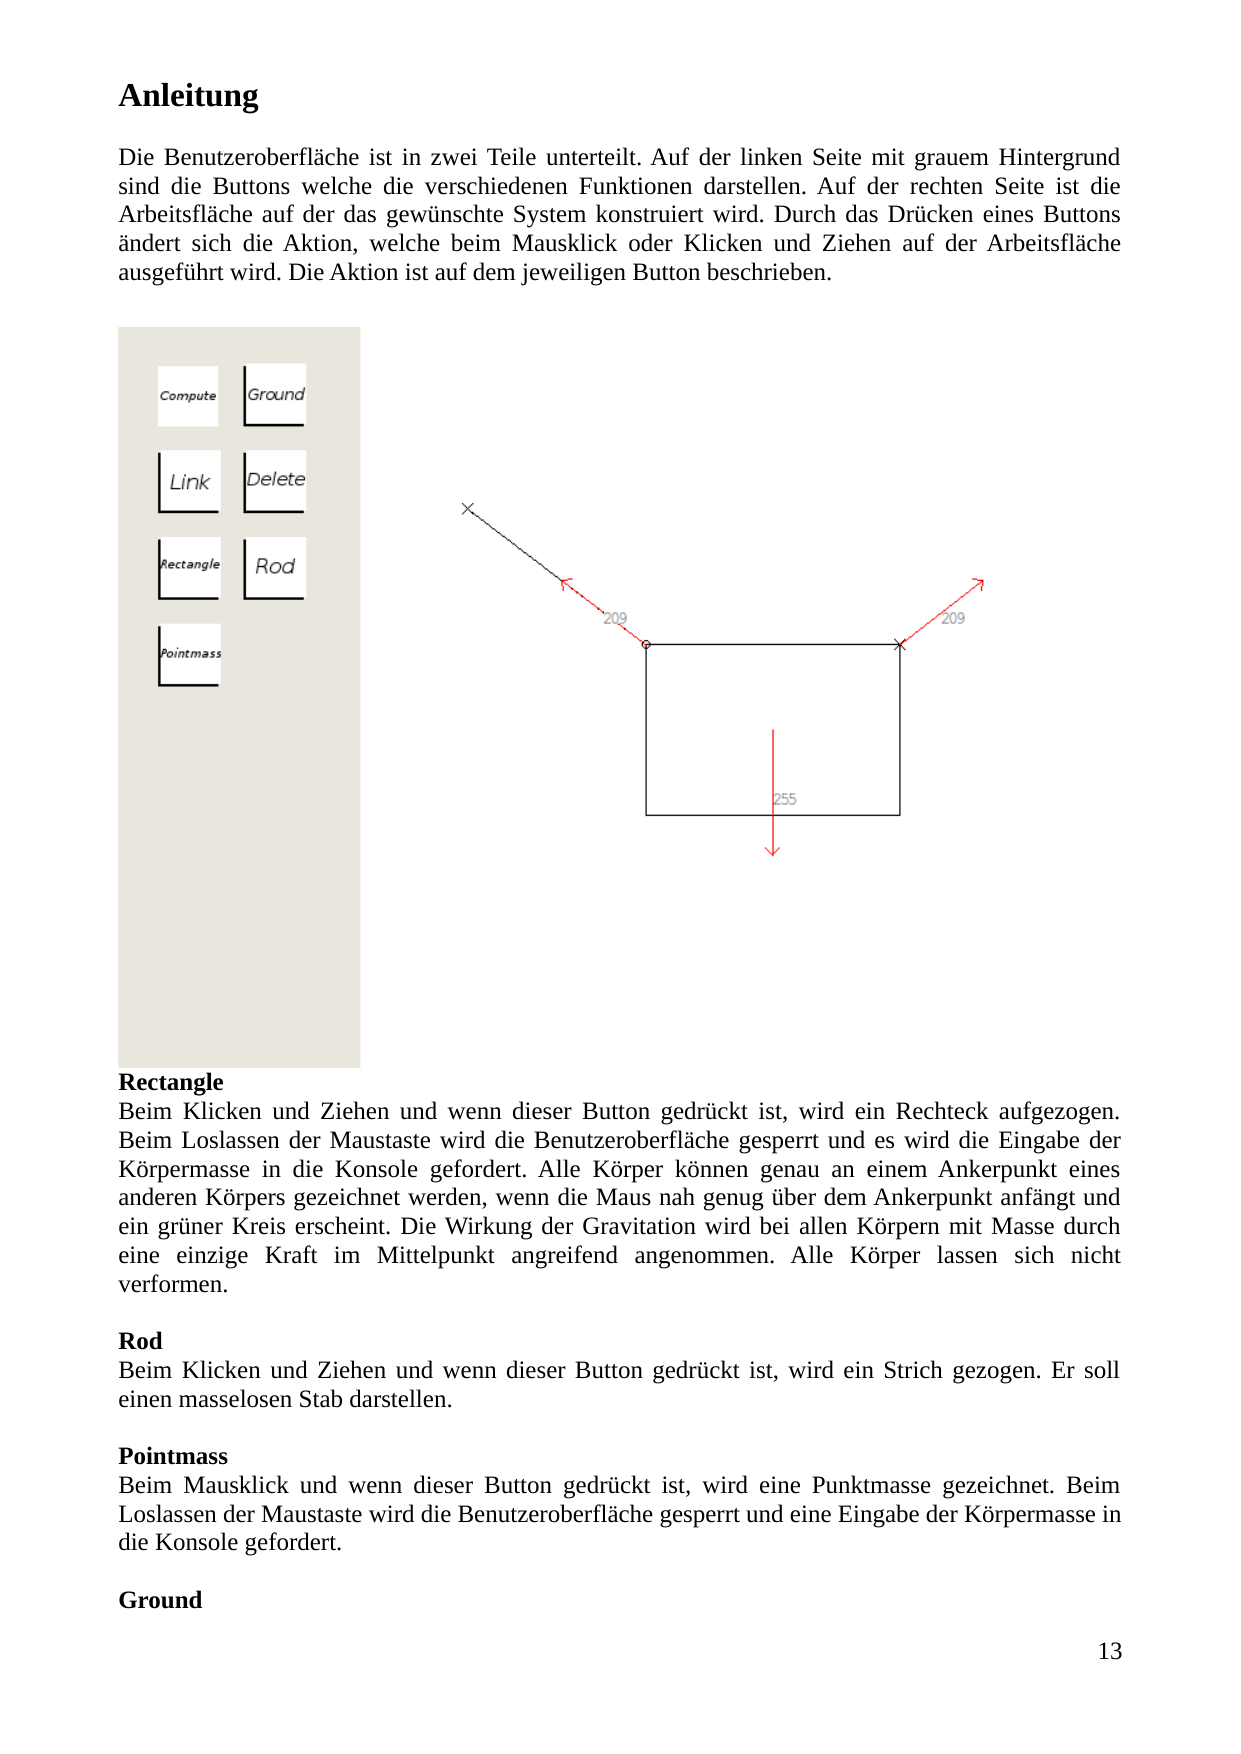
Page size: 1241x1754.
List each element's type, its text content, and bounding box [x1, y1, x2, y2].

text Pointmass [118, 1441, 1122, 1470]
text Anleitung [118, 75, 1122, 113]
text Beim Klicken und Ziehen und wenn dieser Button gedrückt ist, wird ein Strich gezogen. Er soll einen masselosen Stab darstellen. [118, 1355, 1122, 1412]
text Die Benutzeroberfläche ist in zwei Teile unterteilt. Auf der linken Seite mit grauem Hintergrund sind die Buttons welche die verschiedenen Funktionen darstellen. Auf der rechten Seite ist die Arbeitsfläche auf der das gewünschte System konstruiert wird. Durch das Drücken eines Buttons ändert sich die Aktion, welche beim Mausklick oder Klicken und Ziehen auf der Arbeitsfläche ausgeführt wird. Die Aktion ist auf dem jeweiligen Button beschrieben. [118, 142, 1122, 286]
text Rectangle [118, 1068, 1122, 1096]
text Rod [118, 1326, 1122, 1355]
text Beim Klicken und Ziehen und wenn dieser Button gedrückt ist, wird ein Rechteck aufgezogen. Beim Loslassen der Maustaste wird die Benutzeroberfläche gesperrt und es wird die Eingabe der Körpermasse in die Konsole gefordert. Alle Körper können genau an einem Ankerpunkt eines anderen Körpers gezeichnet werden, wenn die Maus nah genug über dem Ankerpunkt anfängt und ein grüner Kreis erscheint. Die Wirkung der Gravitation wird bei allen Körpern mit Masse durch eine einzige Kraft im Mittelpunkt angreifend angenommen. Alle Körper lassen sich nicht verformen. [118, 1096, 1122, 1297]
text Ground [118, 1585, 1122, 1614]
text Beim Mausklick und wenn dieser Button gedrückt ist, wird eine Punktmasse gezeichnet. Beim Loslassen der Maustaste wird die Benutzeroberfläche gesperrt und eine Eingabe der Körpermasse in die Konsole gefordert. [118, 1470, 1122, 1556]
